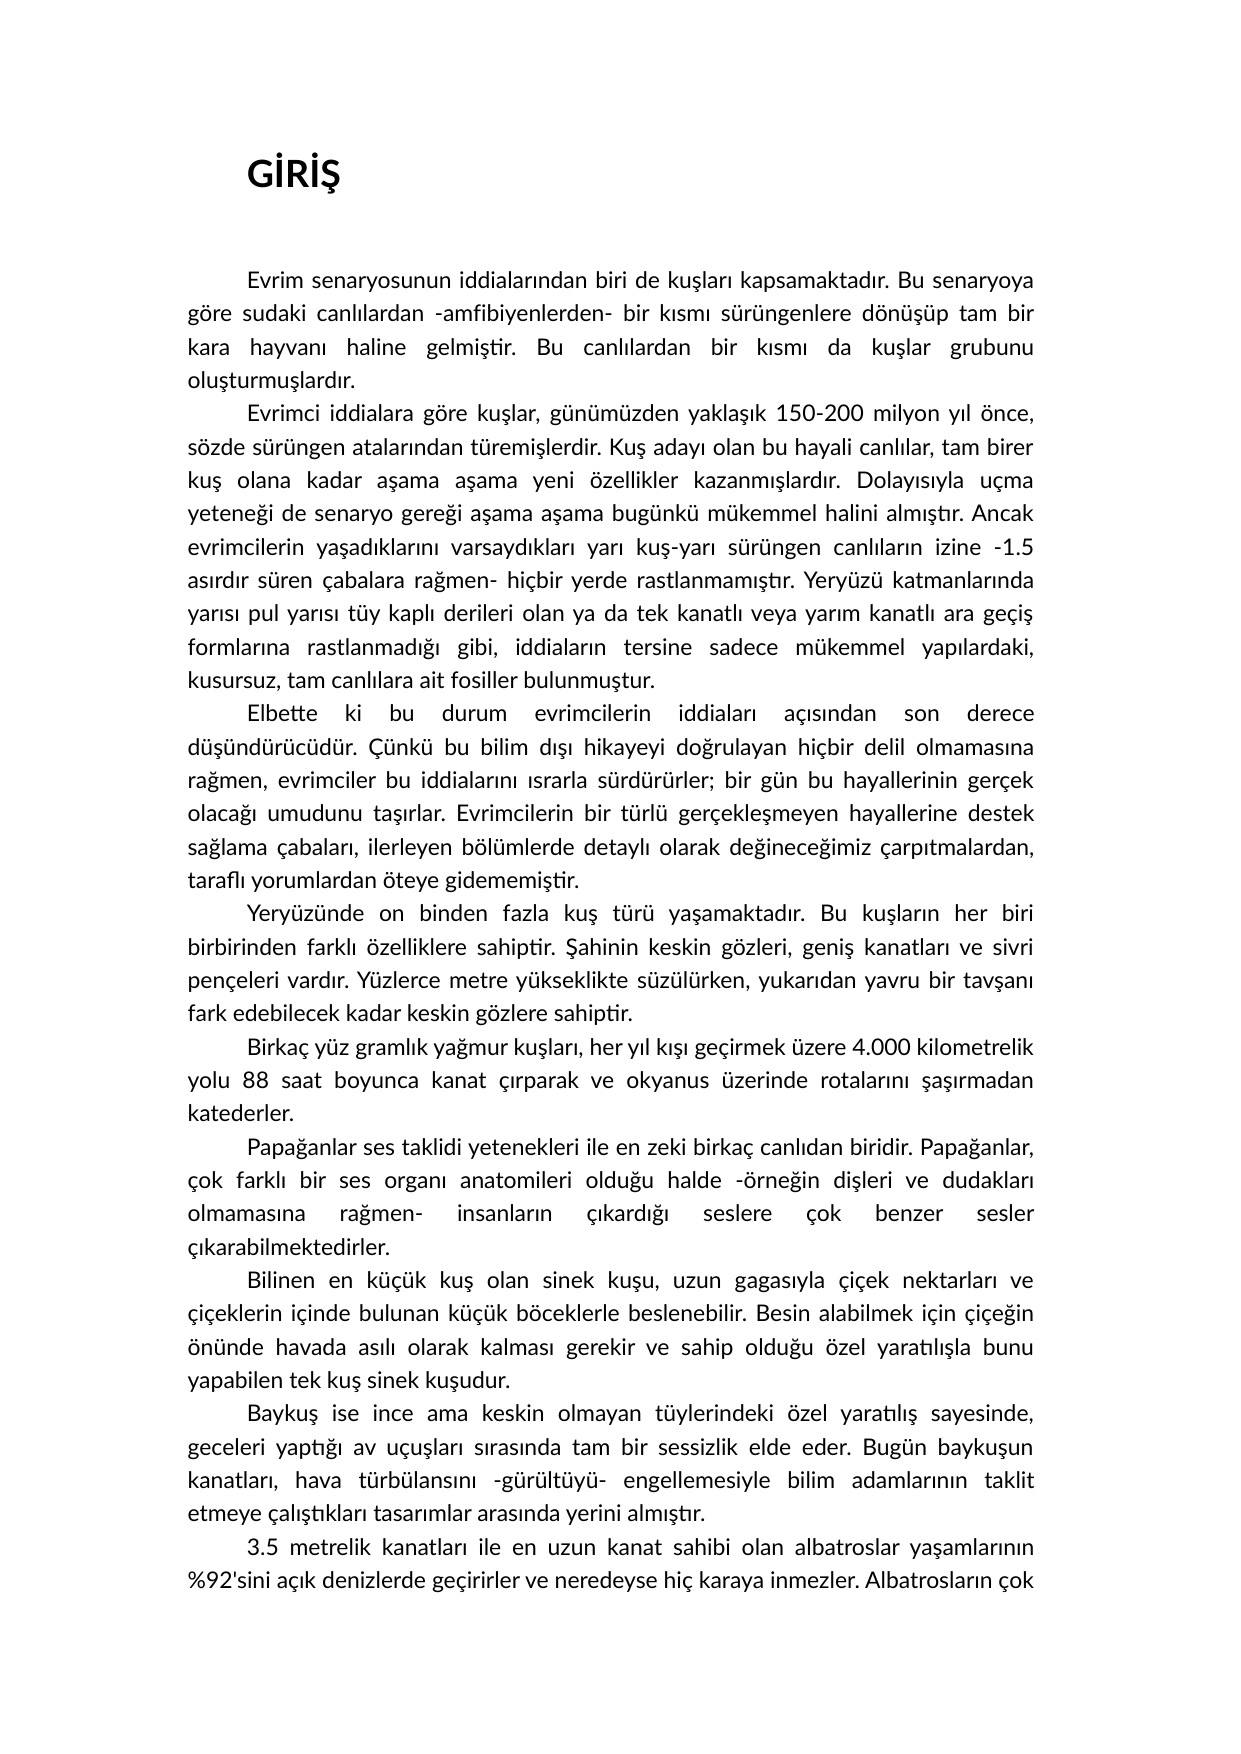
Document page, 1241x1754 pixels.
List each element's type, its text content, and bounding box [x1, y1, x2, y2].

subtitle GİRİŞ [187, 150, 1035, 195]
text Baykuş ise ince ama keskin olmayan tüylerindeki özel yaratılış sayesinde, geceleri yaptığı av uçuşları sırasında tam bir sessizlik elde eder. Bugün baykuşun kanatları, hava türbülansını -gürültüyü- engellemesiyle bilim adamlarının taklit etmeye çalıştıkları tasarımlar arasında yerini almıştır. [187, 1395, 1035, 1528]
text Elbette ki bu durum evrimcilerin iddiaları açısından son derece düşündürücüdür. Çünkü bu bilim dışı hikayeyi doğrulayan hiçbir delil olmamasına rağmen, evrimciler bu iddialarını ısrarla sürdürürler; bir gün bu hayallerinin gerçek olacağı umudunu taşırlar. Evrimcilerin bir türlü gerçekleşmeyen hayallerine destek sağlama çabaları, ilerleyen bölümlerde detaylı olarak değineceğimiz çarpıtmalardan, taraflı yorumlardan öteye gidememiştir. [187, 695, 1035, 895]
text 3.5 metrelik kanatları ile en uzun kanat sahibi olan albatroslar yaşamlarının %92'sini açık denizlerde geçirirler ve neredeyse hiç karaya inmezler. Albatrosların çok [187, 1528, 1035, 1595]
text Birkaç yüz gramlık yağmur kuşları, her yıl kışı geçirmek üzere 4.000 kilometrelik yolu 88 saat boyunca kanat çırparak ve okyanus üzerinde rotalarını şaşırmadan katederler. [187, 1028, 1035, 1128]
text Yeryüzünde on binden fazla kuş türü yaşamaktadır. Bu kuşların her biri birbirinden farklı özelliklere sahiptir. Şahinin keskin gözleri, geniş kanatları ve sivri pençeleri vardır. Yüzlerce metre yükseklikte süzülürken, yukarıdan yavru bir tavşanı fark edebilecek kadar keskin gözlere sahiptir. [187, 895, 1035, 1028]
text Evrim senaryosunun iddialarından biri de kuşları kapsamaktadır. Bu senaryoya göre sudaki canlılardan -amfibiyenlerden- bir kısmı sürüngenlere dönüşüp tam bir kara hayvanı haline gelmiştir. Bu canlılardan bir kısmı da kuşlar grubunu oluşturmuşlardır. [187, 262, 1035, 395]
text Evrimci iddialara göre kuşlar, günümüzden yaklaşık 150-200 milyon yıl önce, sözde sürüngen atalarından türemişlerdir. Kuş adayı olan bu hayali canlılar, tam birer kuş olana kadar aşama aşama yeni özellikler kazanmışlardır. Dolayısıyla uçma yeteneği de senaryo gereği aşama aşama bugünkü mükemmel halini almıştır. Ancak evrimcilerin yaşadıklarını varsaydıkları yarı kuş-yarı sürüngen canlıların izine -1.5 asırdır süren çabalara rağmen- hiçbir yerde rastlanmamıştır. Yeryüzü katmanlarında yarısı pul yarısı tüy kaplı derileri olan ya da tek kanatlı veya yarım kanatlı ara geçiş formlarına rastlanmadığı gibi, iddiaların tersine sadece mükemmel yapılardaki, kusursuz, tam canlılara ait fosiller bulunmuştur. [187, 395, 1035, 695]
text Papağanlar ses taklidi yetenekleri ile en zeki birkaç canlıdan biridir. Papağanlar, çok farklı bir ses organı anatomileri olduğu halde -örneğin dişleri ve dudakları olmamasına rağmen- insanların çıkardığı seslere çok benzer sesler çıkarabilmektedirler. [187, 1128, 1035, 1262]
text Bilinen en küçük kuş olan sinek kuşu, uzun gagasıyla çiçek nektarları ve çiçeklerin içinde bulunan küçük böceklerle beslenebilir. Besin alabilmek için çiçeğin önünde havada asılı olarak kalması gerekir ve sahip olduğu özel yaratılışla bunu yapabilen tek kuş sinek kuşudur. [187, 1262, 1035, 1395]
